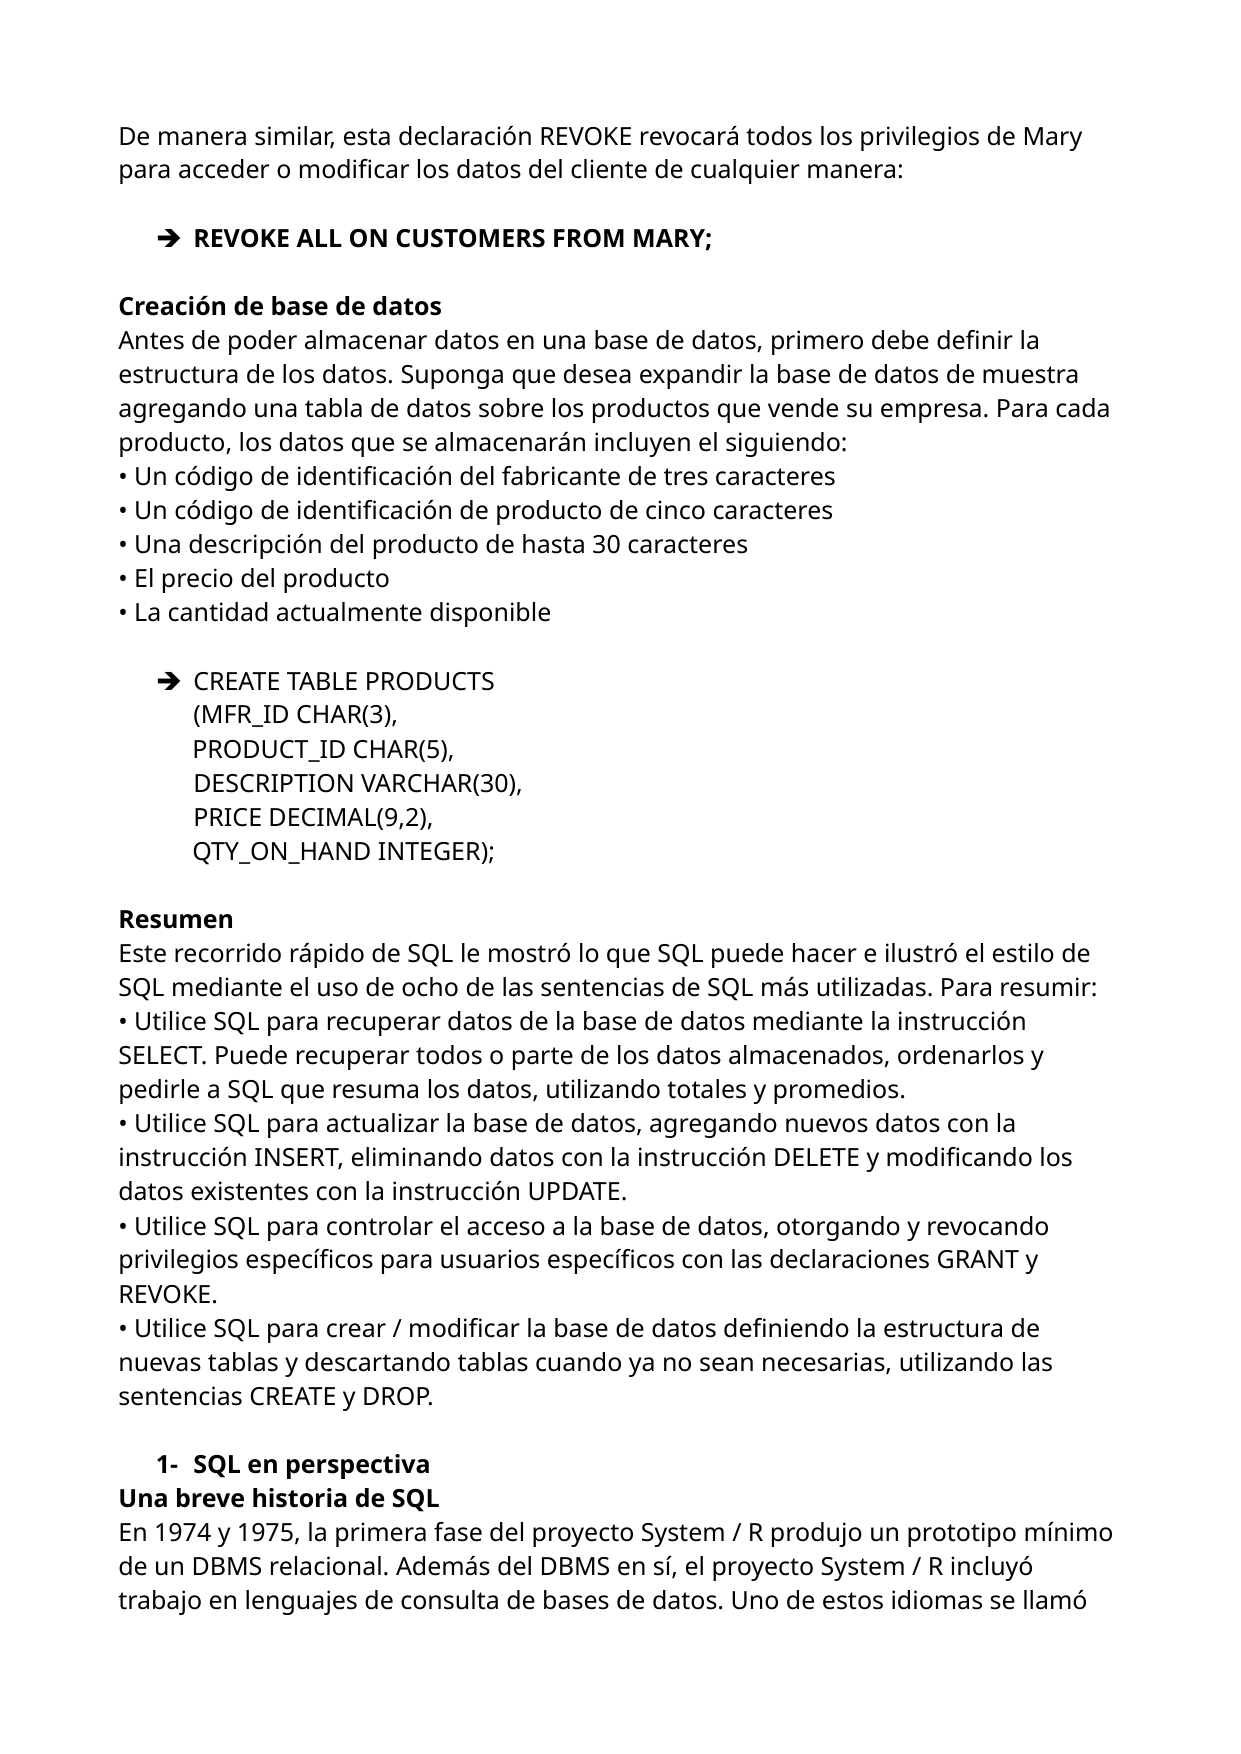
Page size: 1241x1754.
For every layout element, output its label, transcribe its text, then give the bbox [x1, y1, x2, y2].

text DESCRIPTION VARCHAR(30), [193, 765, 1122, 799]
text • Utilice SQL para recuperar datos de la base de datos mediante la instrucción SELECT. Puede recuperar todos o parte de los datos almacenados, ordenarlos y pedirle a SQL que resuma los datos, utilizando totales y promedios. [118, 1004, 1122, 1106]
list REVOKE ALL ON CUSTOMERS FROM MARY; [156, 220, 1122, 254]
text Resumen [118, 902, 1122, 936]
text En 1974 y 1975, la primera fase del proyecto System / R produjo un prototipo mínimo de un DBMS relacional. Además del DBMS en sí, el proyecto System / R incluyó trabajo en lenguajes de consulta de bases de datos. Uno de estos idiomas se llamó [118, 1515, 1122, 1617]
text • Utilice SQL para controlar el acceso a la base de datos, otorgando y revocando privilegios específicos para usuarios específicos con las declaraciones GRANT y REVOKE. [118, 1208, 1122, 1310]
text • Utilice SQL para actualizar la base de datos, agregando nuevos datos con la instrucción INSERT, eliminando datos con la instrucción DELETE y modificando los datos existentes con la instrucción UPDATE. [118, 1106, 1122, 1208]
text • Un código de identificación del fabricante de tres caracteres [118, 459, 1122, 493]
text • Un código de identificación de producto de cinco caracteres [118, 493, 1122, 527]
text Creación de base de datos [118, 288, 1122, 322]
text PRODUCT_ID CHAR(5), [118, 731, 1122, 765]
text • Una descripción del producto de hasta 30 caracteres [118, 527, 1122, 561]
text Una breve historia de SQL [118, 1481, 1122, 1515]
list CREATE TABLE PRODUCTS [156, 663, 1122, 697]
text Este recorrido rápido de SQL le mostró lo que SQL puede hacer e ilustró el estilo de SQL mediante el uso de ocho de las sentencias de SQL más utilizadas. Para resumir: [118, 936, 1122, 1004]
text • Utilice SQL para crear / modificar la base de datos definiendo la estructura de nuevas tablas y descartando tablas cuando ya no sean necesarias, utilizando las sentencias CREATE y DROP. [118, 1310, 1122, 1412]
text De manera similar, esta declaración REVOKE revocará todos los privilegios de Mary para acceder o modificar los datos del cliente de cualquier manera: [118, 118, 1122, 186]
text Antes de poder almacenar datos en una base de datos, primero debe definir la estructura de los datos. Suponga que desea expandir la base de datos de muestra agregando una tabla de datos sobre los productos que vende su empresa. Para cada producto, los datos que se almacenarán incluyen el siguiendo: [118, 322, 1122, 459]
text • El precio del producto [118, 561, 1122, 595]
text QTY_ON_HAND INTEGER); [118, 833, 1122, 867]
list SQL en perspectiva [156, 1447, 1122, 1481]
text PRICE DECIMAL(9,2), [193, 799, 1122, 833]
text (MFR_ID CHAR(3), [193, 697, 1122, 731]
text • La cantidad actualmente disponible [118, 595, 1122, 629]
